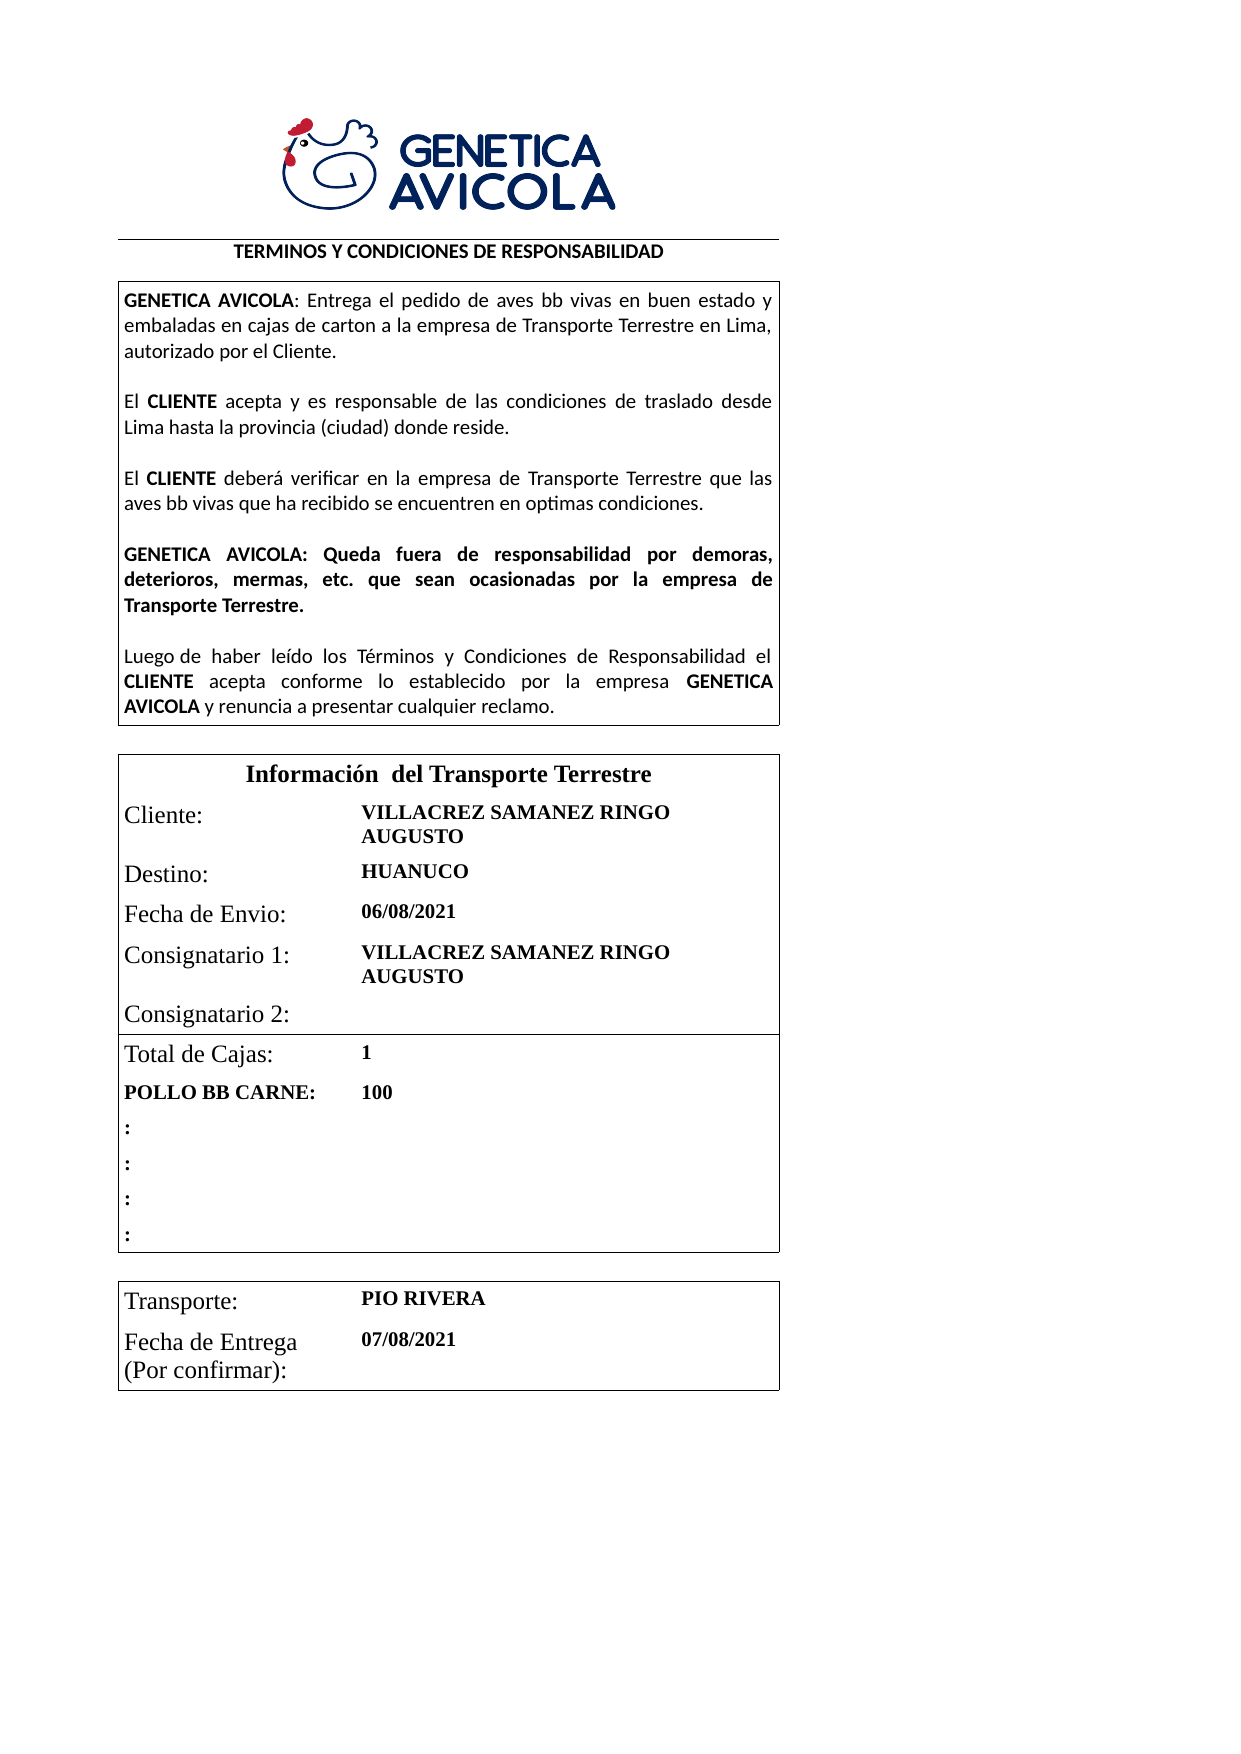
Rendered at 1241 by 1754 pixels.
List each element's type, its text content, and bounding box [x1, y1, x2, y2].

table_cell 07/08/2021 [356, 1321, 779, 1390]
picture [282, 118, 616, 210]
table_cell 1 [356, 1035, 779, 1074]
table_cell HUANUCO [356, 854, 779, 894]
table_cell [356, 1216, 779, 1252]
table_cell 100 [356, 1074, 779, 1109]
table_cell POLLO BB CARNE: [119, 1074, 356, 1109]
table_cell 06/08/2021 [356, 894, 779, 934]
table_cell Destino: [119, 854, 356, 894]
table_header Información del Transporte Terrestre [119, 755, 779, 794]
table_cell : [119, 1216, 356, 1252]
table_cell GENETICA AVICOLA: Entrega el pedido de aves bb vivas en buen estado y embaladas en cajas de carton a la empresa de Transporte Terrestre en Lima, autorizado por el Cliente. El CLIENTE acepta y es responsable de las condiciones de traslado desde Lima hasta la provincia (ciudad) donde reside. El CLIENTE deberá verificar en la empresa de Transporte Terrestre que las aves bb vivas que ha recibido se encuentren en optimas condiciones. GENETICA AVICOLA: Queda fuera de responsabilidad por demoras, deterioros, mermas, etc. que sean ocasionadas por la empresa de Transporte Terrestre. Luego de haber leído los Términos y Condiciones de Responsabilidad el CLIENTE acepta conforme lo establecido por la empresa GENETICA AVICOLA y renuncia a presentar cualquier reclamo. [119, 282, 779, 725]
table_cell Consignatario 1: [119, 934, 356, 993]
table_cell Fecha de Envio: [119, 894, 356, 934]
table_cell Consignatario 2: [119, 994, 356, 1034]
table_cell [356, 994, 779, 1034]
table_cell [356, 1253, 779, 1281]
table_cell Cliente: [119, 794, 356, 853]
table_cell PIO RIVERA [356, 1282, 779, 1321]
table_cell Transporte: [119, 1282, 356, 1321]
table_cell VILLACREZ SAMANEZ RINGO AUGUSTO [356, 934, 779, 993]
table_cell [356, 1145, 779, 1181]
table_cell : [119, 1181, 356, 1216]
table_cell [356, 1110, 779, 1145]
table_cell VILLACREZ SAMANEZ RINGO AUGUSTO [356, 794, 779, 853]
table_cell Fecha de Entrega (Por confirmar): [119, 1321, 356, 1390]
table_cell : [119, 1110, 356, 1145]
table_cell : [119, 1145, 356, 1181]
table_cell Total de Cajas: [119, 1035, 356, 1074]
table_cell [356, 1181, 779, 1216]
table_cell [118, 1253, 356, 1281]
table_header TERMINOS Y CONDICIONES DE RESPONSABILIDAD [118, 240, 779, 281]
